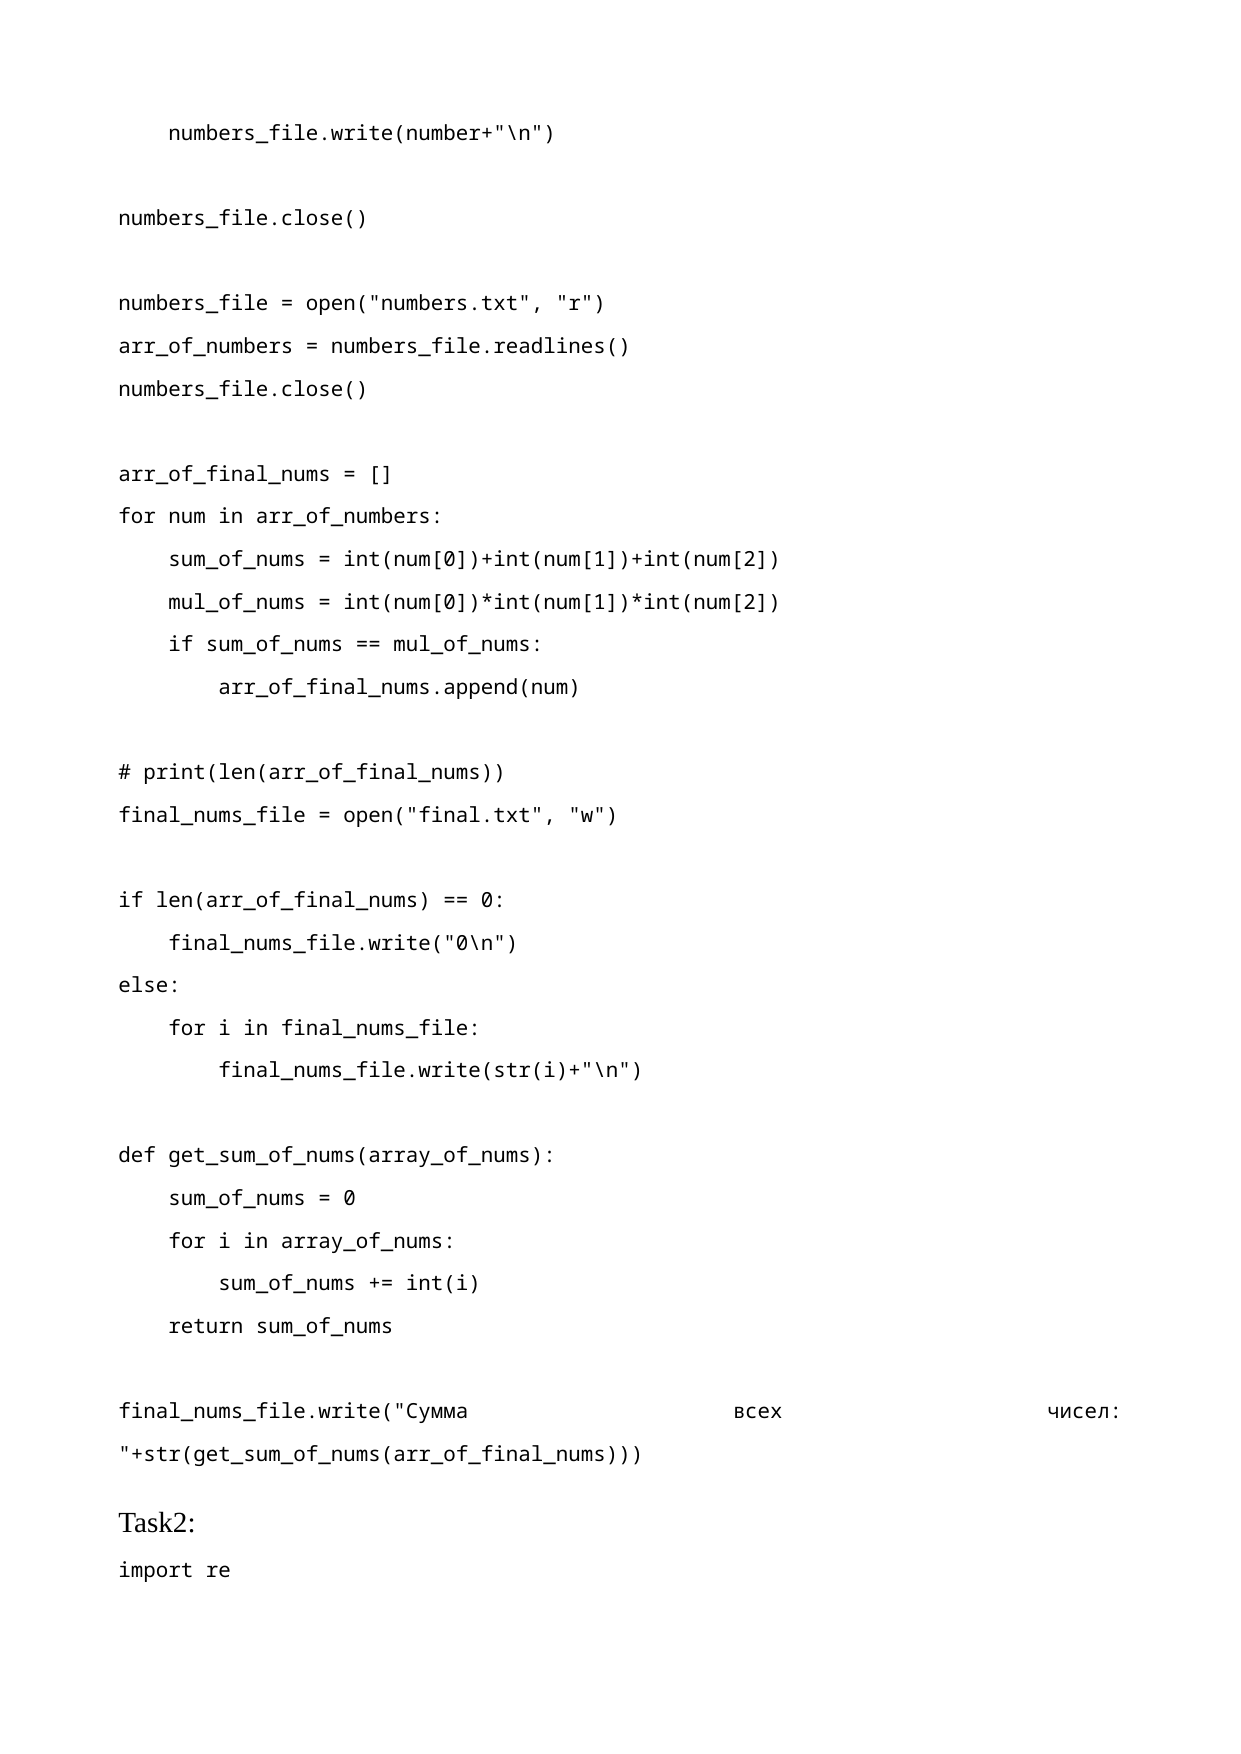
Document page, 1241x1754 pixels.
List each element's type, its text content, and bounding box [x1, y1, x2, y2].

text sum_of_nums = int(num[0])+int(num[1])+int(num[2]) [118, 544, 1122, 573]
text arr_of_final_nums = [] [118, 459, 1122, 487]
text final_nums_file.write("0\n") [118, 928, 1122, 956]
text numbers_file = open("numbers.txt", "r") [118, 288, 1122, 317]
text final_nums_file.write("Сумма всех чисел: "+str(get_sum_of_nums(arr_of_final_nums))) [118, 1396, 1122, 1467]
text Task2: [118, 1505, 1122, 1539]
text if sum_of_nums == mul_of_nums: [118, 629, 1122, 658]
text final_nums_file = open("final.txt", "w") [118, 800, 1122, 828]
text numbers_file.write(number+"\n") [118, 118, 1122, 147]
text # print(len(arr_of_final_nums)) [118, 757, 1122, 786]
text final_nums_file.write(str(i)+"\n") [118, 1055, 1122, 1084]
text return sum_of_nums [118, 1311, 1122, 1339]
text arr_of_final_nums.append(num) [118, 672, 1122, 700]
text import re [118, 1556, 1122, 1584]
text numbers_file.close() [118, 374, 1122, 402]
text sum_of_nums += int(i) [118, 1268, 1122, 1297]
text def get_sum_of_nums(array_of_nums): [118, 1141, 1122, 1169]
text sum_of_nums = 0 [118, 1183, 1122, 1212]
text else: [118, 970, 1122, 999]
text for i in array_of_nums: [118, 1226, 1122, 1254]
text mul_of_nums = int(num[0])*int(num[1])*int(num[2]) [118, 587, 1122, 615]
text for num in arr_of_numbers: [118, 502, 1122, 530]
text arr_of_numbers = numbers_file.readlines() [118, 331, 1122, 359]
text if len(arr_of_final_nums) == 0: [118, 885, 1122, 913]
text for i in final_nums_file: [118, 1013, 1122, 1041]
text numbers_file.close() [118, 203, 1122, 232]
